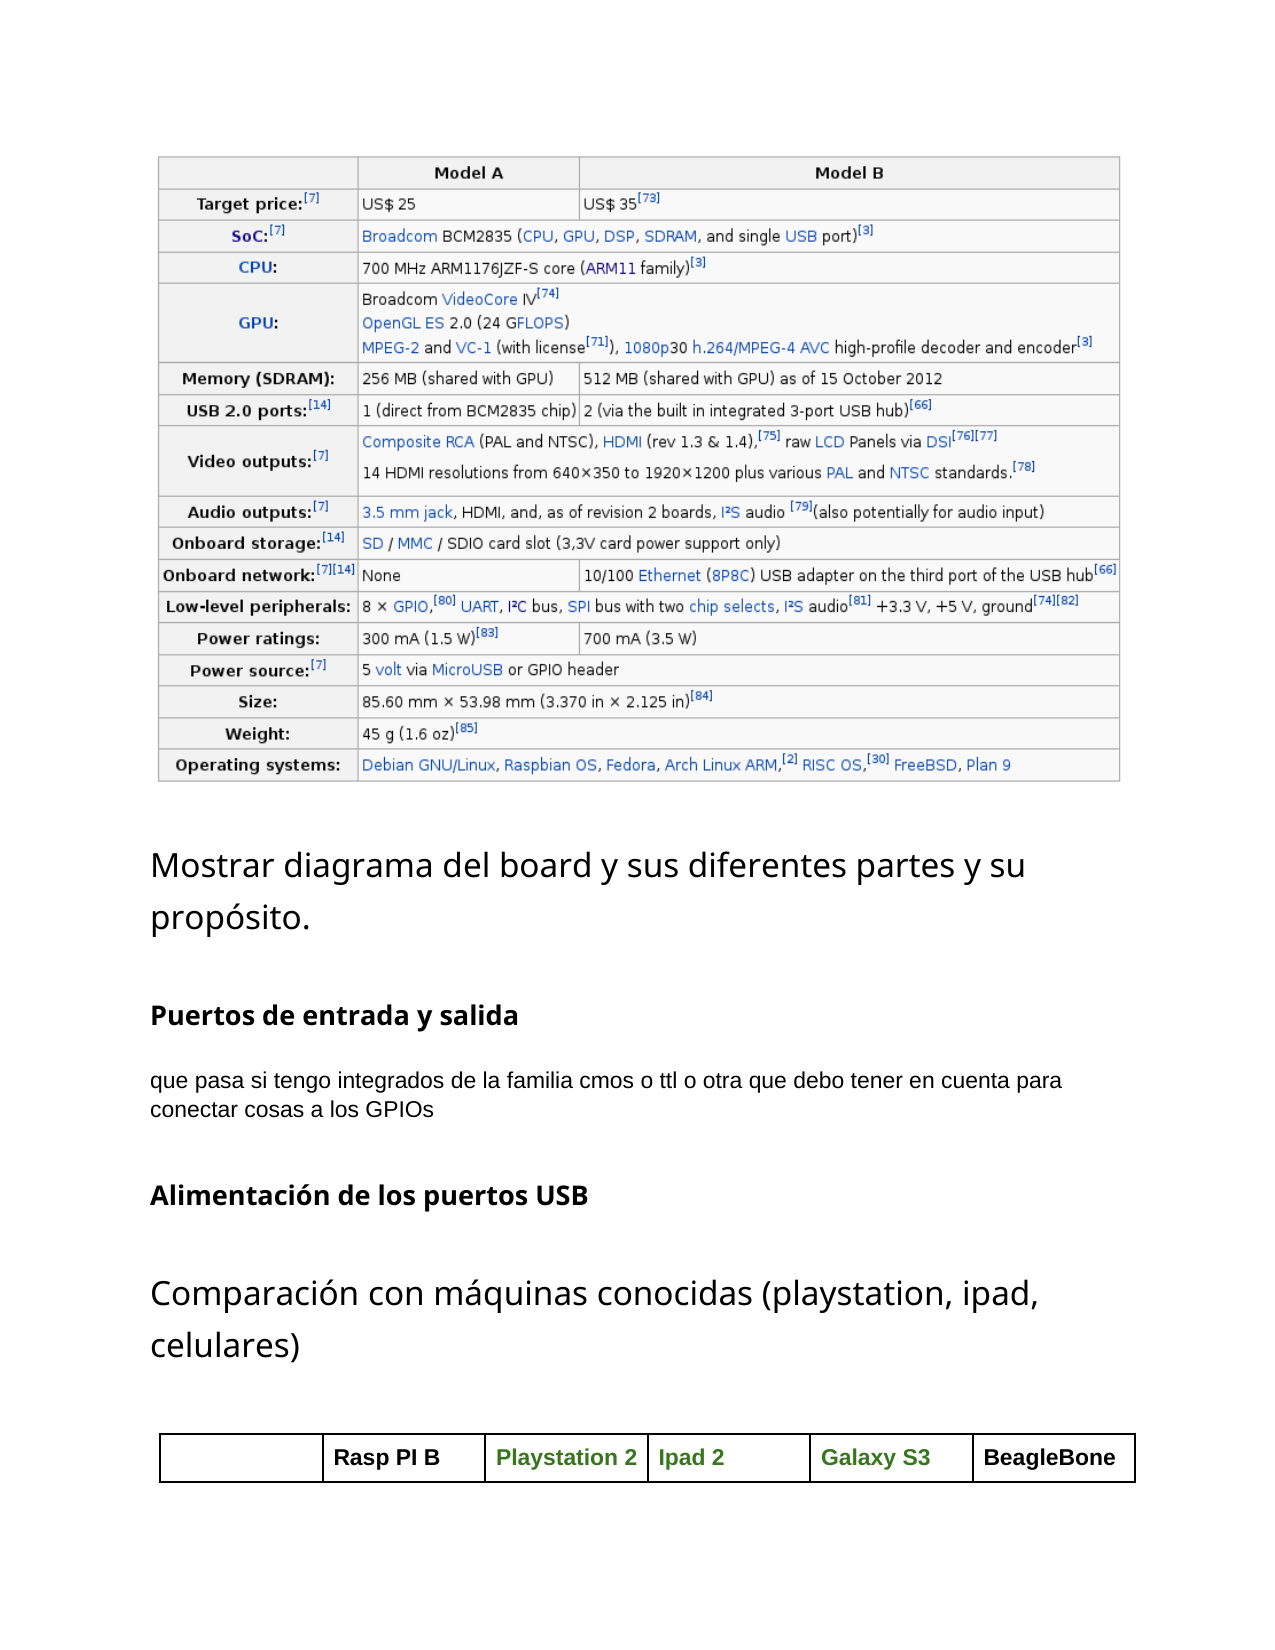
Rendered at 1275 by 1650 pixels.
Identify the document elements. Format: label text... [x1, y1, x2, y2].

table_header Galaxy S3 [811, 1435, 972, 1481]
table_header Rasp PI B [324, 1435, 484, 1481]
table_header Ipad 2 [649, 1435, 809, 1481]
table_header [161, 1435, 322, 1481]
subtitle Puertos de entrada y salida [150, 996, 1125, 1033]
subtitle Mostrar diagrama del board y sus diferentes partes y su propósito. [150, 841, 1125, 939]
picture [150, 150, 1125, 788]
subtitle Comparación con máquinas conocidas (playstation, ipad, celulares) [150, 1269, 1125, 1367]
table_header BeagleBone [974, 1435, 1134, 1481]
table_header Playstation 2 [486, 1435, 647, 1481]
text que pasa si tengo integrados de la familia cmos o ttl o otra que debo tener en cuenta para conectar cosas a los GPIOs [150, 1068, 1125, 1123]
subtitle Alimentación de los puertos USB [150, 1177, 1125, 1214]
